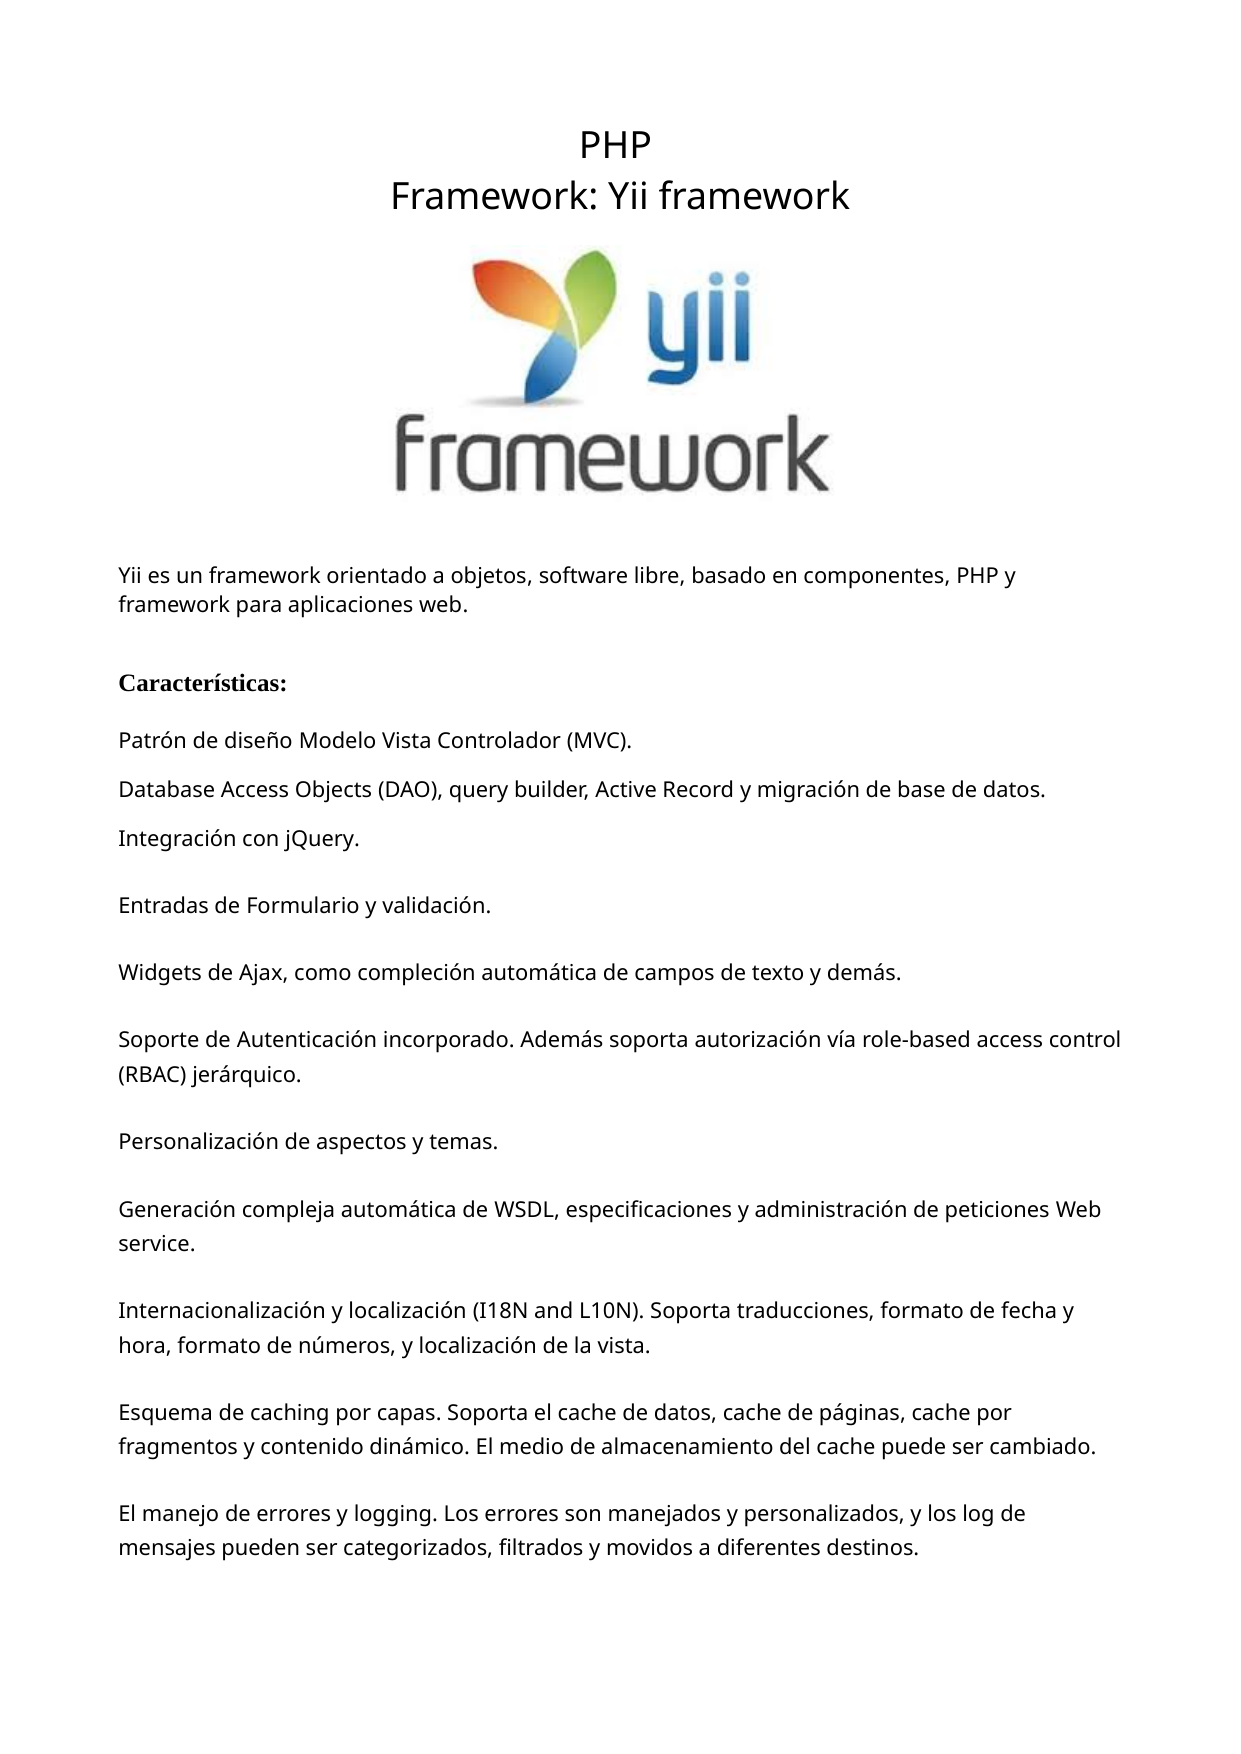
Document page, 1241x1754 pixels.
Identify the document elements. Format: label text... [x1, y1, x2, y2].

text Database Access Objects (DAO), query builder, Active Record y migración de base de datos. [118, 774, 1122, 804]
list Integración con jQuery. [118, 823, 1122, 853]
list Widgets de Ajax, como compleción automática de campos de texto y demás. [118, 957, 1122, 987]
text PHP [118, 118, 1122, 169]
list Esquema de caching por capas. Soporta el cache de datos, cache de páginas, cache por fragmentos y contenido dinámico. El medio de almacenamiento del cache puede ser cambiado. [118, 1397, 1122, 1461]
list Entradas de Formulario y validación. [118, 890, 1122, 920]
list Soporte de Autenticación incorporado. Además soporta autorización vía role-based access control (RBAC) jerárquico. [118, 1024, 1122, 1088]
picture [371, 245, 852, 502]
list El manejo de errores y logging. Los errores son manejados y personalizados, y los log de mensajes pueden ser categorizados, filtrados y movidos a diferentes destinos. [118, 1498, 1122, 1562]
text Yii es un framework orientado a objetos, software libre, basado en componentes, PHP y framework para aplicaciones web. [118, 559, 1122, 619]
list Internacionalización y localización (I18N and L10N). Soporta traducciones, formato de fecha y hora, formato de números, y localización de la vista. [118, 1296, 1122, 1359]
text Características: [118, 668, 1122, 697]
text Framework: Yii framework [118, 169, 1122, 220]
list Personalización de aspectos y temas. [118, 1126, 1122, 1156]
text Patrón de diseño Modelo Vista Controlador (MVC). [118, 725, 1122, 755]
list Generación compleja automática de WSDL, especificaciones y administración de peticiones Web service. [118, 1194, 1122, 1258]
